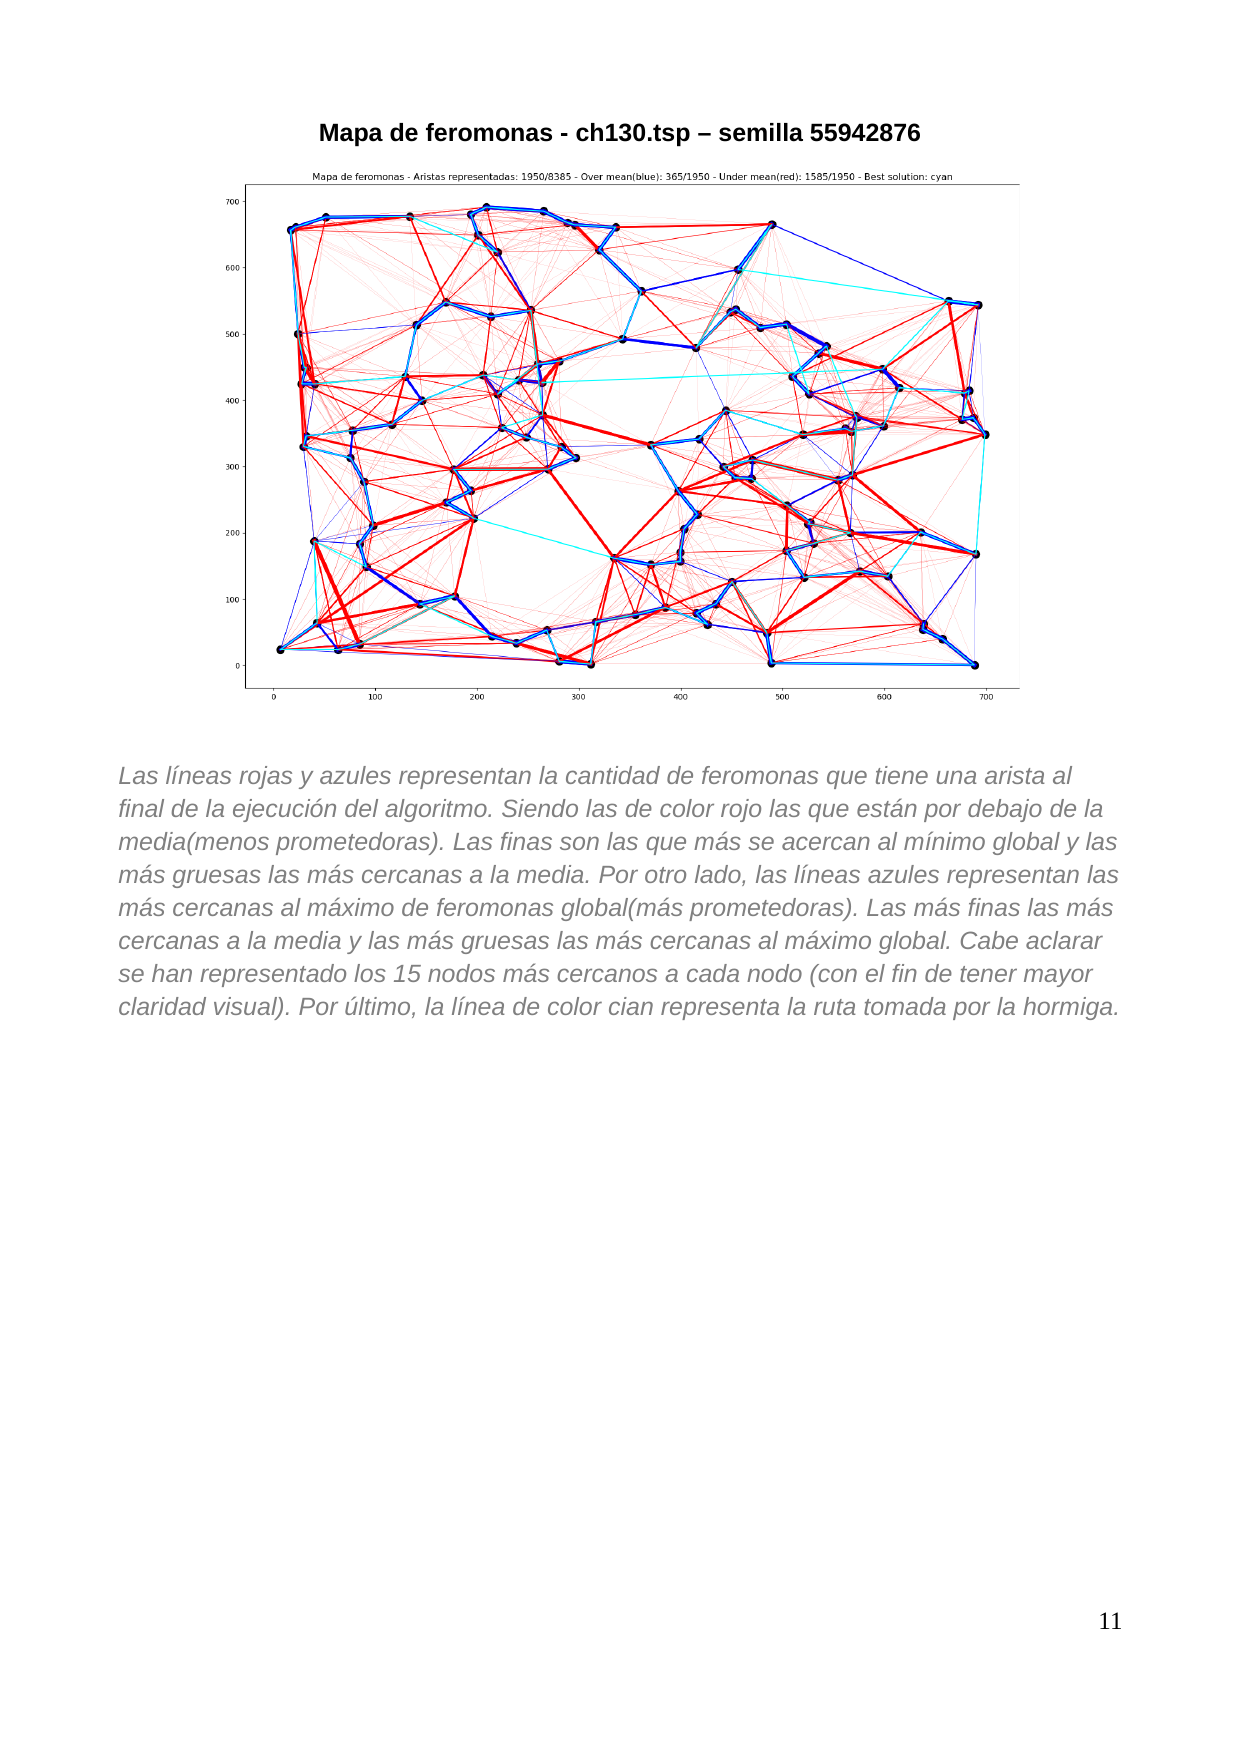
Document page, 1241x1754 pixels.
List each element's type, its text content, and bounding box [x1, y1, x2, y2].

picture [220, 165, 1020, 705]
text Las líneas rojas y azules representan la cantidad de feromonas que tiene una arista al final de la ejecución del algoritmo. Siendo las de color rojo las que están por debajo de la media(menos prometedoras). Las finas son las que más se acercan al mínimo global y las más gruesas las más cercanas a la media. Por otro lado, las líneas azules representan las más cercanas al máximo de feromonas global(más prometedoras). Las más finas las más cercanas a la media y las más gruesas las más cercanas al máximo global. Cabe aclarar se han representado los 15 nodos más cercanos a cada nodo (con el fin de tener mayor claridad visual). Por último, la línea de color cian representa la ruta tomada por la hormiga. [118, 761, 1122, 1021]
text Mapa de feromonas - ch130.tsp – semilla 55942876 [118, 118, 1122, 147]
